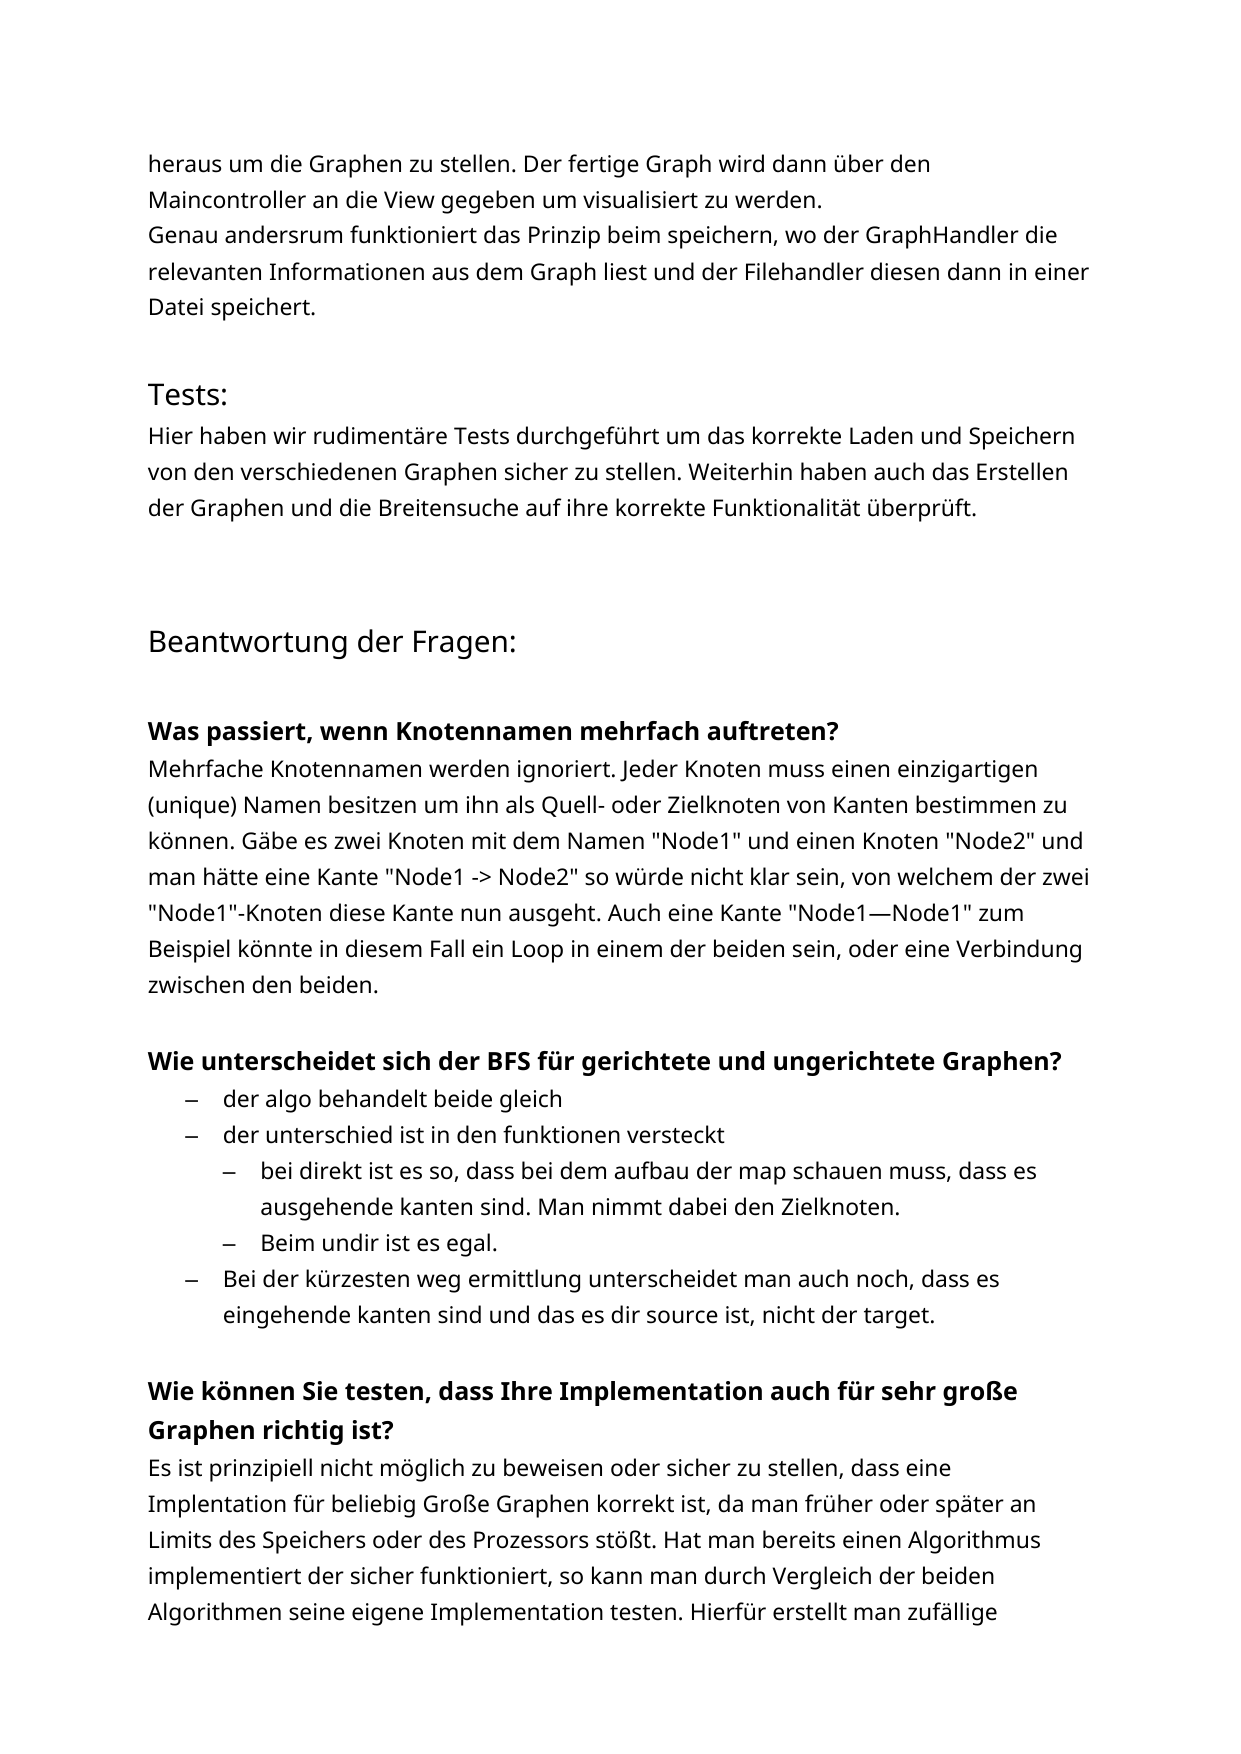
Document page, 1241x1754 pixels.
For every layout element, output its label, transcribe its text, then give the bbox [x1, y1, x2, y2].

text Hier haben wir rudimentäre Tests durchgeführt um das korrekte Laden und Speichern von den verschiedenen Graphen sicher zu stellen. Weiterhin haben auch das Erstellen der Graphen und die Breitensuche auf ihre korrekte Funktionalität überprüft. [148, 420, 1093, 523]
text Wie unterscheidet sich der BFS für gerichtete und ungerichtete Graphen? [148, 1044, 1093, 1078]
text Was passiert, wenn Knotennamen mehrfach auftreten? [148, 714, 1093, 748]
text Wie können Sie testen, dass Ihre Implementation auch für sehr große Graphen richtig ist? [148, 1374, 1093, 1447]
text Beantwortung der Fragen: [148, 621, 1093, 661]
list Beim undir ist es egal. [223, 1227, 1093, 1258]
text Es ist prinzipiell nicht möglich zu beweisen oder sicher zu stellen, dass eine Implentation für beliebig Große Graphen korrekt ist, da man früher oder später an Limits des Speichers oder des Prozessors stößt. Hat man bereits einen Algorithmus implementiert der sicher funktioniert, so kann man durch Vergleich der beiden Algorithmen seine eigene Implementation testen. Hierfür erstellt man zufällige [148, 1452, 1093, 1627]
list Bei der kürzesten weg ermittlung unterscheidet man auch noch, dass es eingehende kanten sind und das es dir source ist, nicht der target. [185, 1263, 1093, 1330]
text heraus um die Graphen zu stellen. Der fertige Graph wird dann über den Maincontroller an die View gegeben um visualisiert zu werden. [148, 148, 1093, 215]
list der unterschied ist in den funktionen versteckt [185, 1119, 1093, 1150]
list der algo behandelt beide gleich [185, 1083, 1093, 1114]
text Mehrfache Knotennamen werden ignoriert. Jeder Knoten muss einen einzigartigen (unique) Namen besitzen um ihn als Quell- oder Zielknoten von Kanten bestimmen zu können. Gäbe es zwei Knoten mit dem Namen "Node1" und einen Knoten "Node2" und man hätte eine Kante "Node1 -> Node2" so würde nicht klar sein, von welchem der zwei "Node1"-Knoten diese Kante nun ausgeht. Auch eine Kante "Node1—Node1" zum Beispiel könnte in diesem Fall ein Loop in einem der beiden sein, oder eine Verbindung zwischen den beiden. [148, 753, 1093, 1000]
list bei direkt ist es so, dass bei dem aufbau der map schauen muss, dass es ausgehende kanten sind. Man nimmt dabei den Zielknoten. [223, 1155, 1093, 1222]
text Tests: [148, 374, 1093, 414]
text Genau andersrum funktioniert das Prinzip beim speichern, wo der GraphHandler die relevanten Informationen aus dem Graph liest und der Filehandler diesen dann in einer Datei speichert. [148, 219, 1093, 323]
